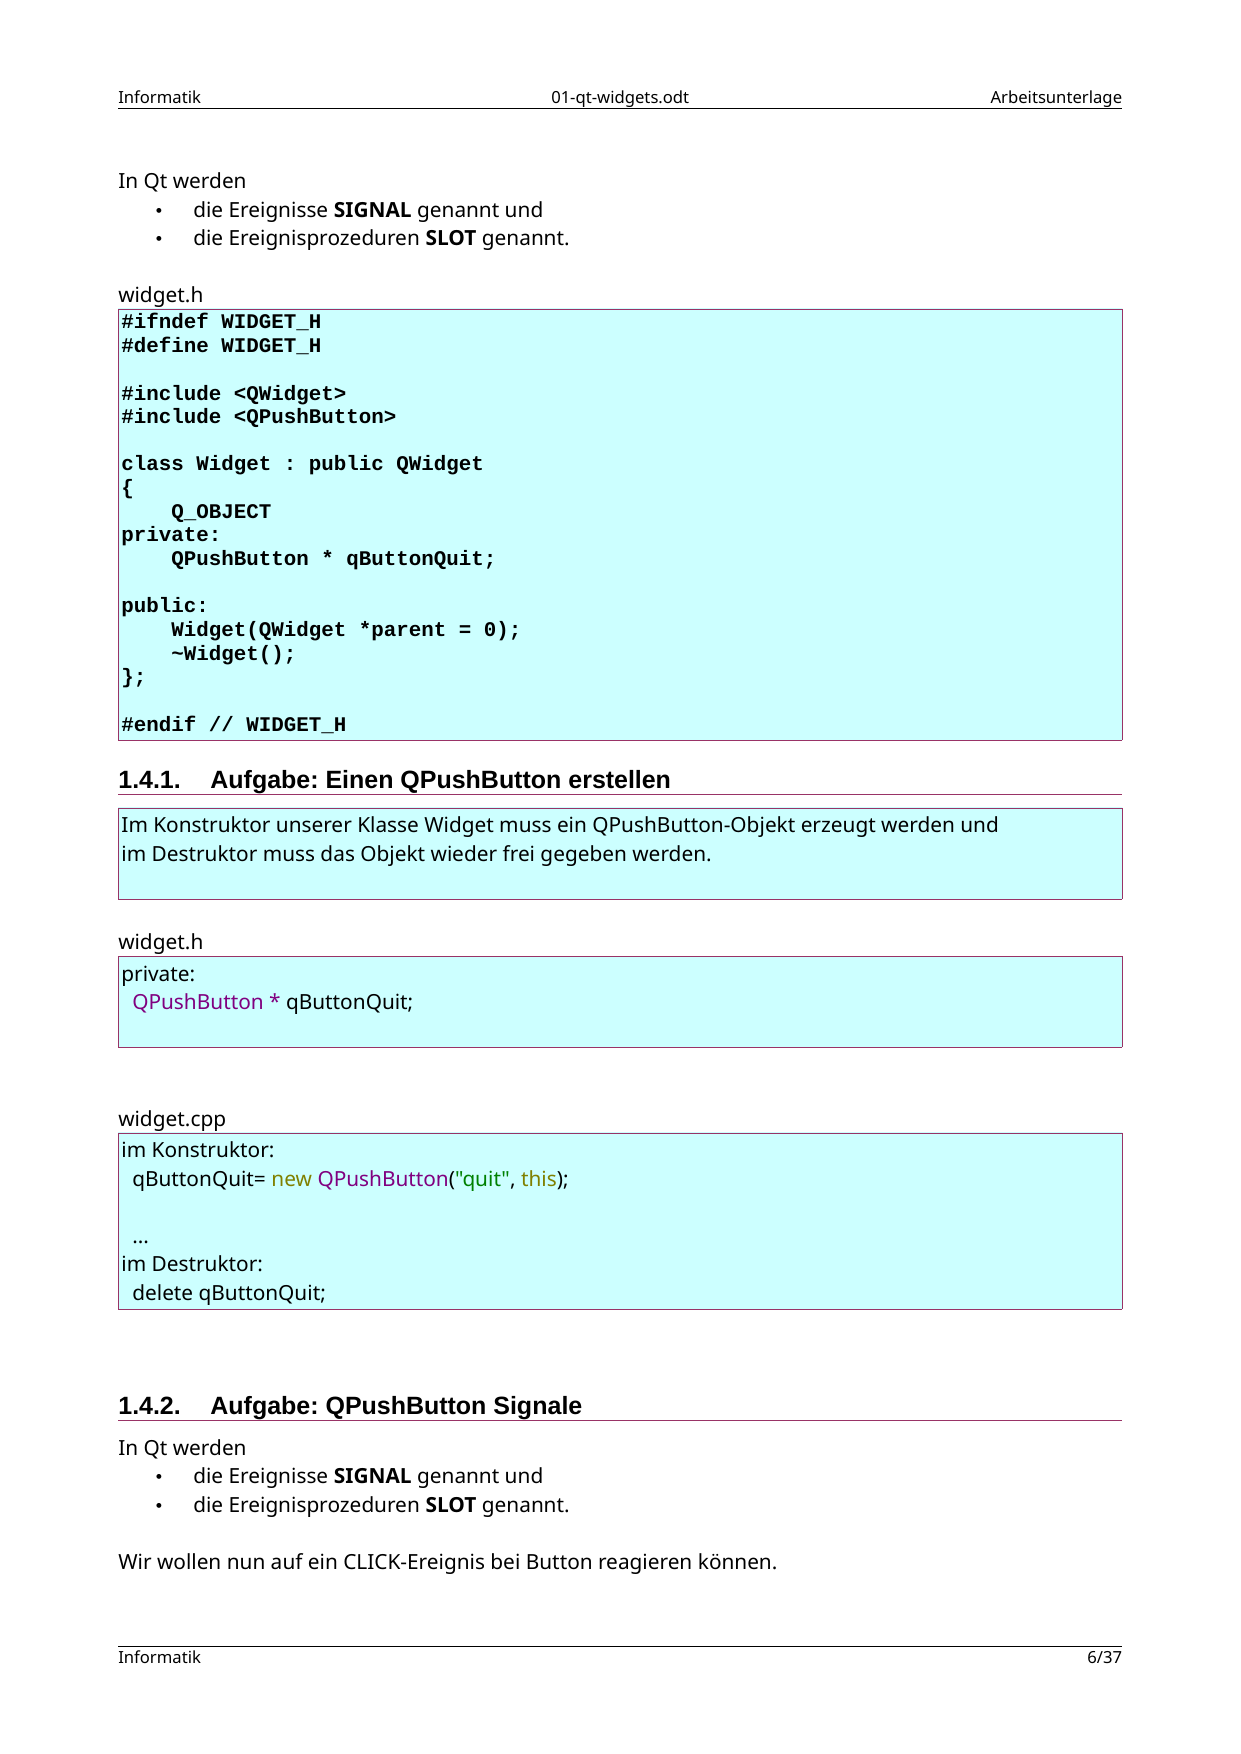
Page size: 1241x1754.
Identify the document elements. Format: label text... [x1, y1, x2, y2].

text Im Konstruktor unserer Klasse Widget muss ein QPushButton-Objekt erzeugt werden und [119, 809, 1122, 836]
text QPushButton * qButtonQuit; [119, 984, 1122, 1013]
list die Ereignisprozeduren SLOT genannt. [156, 1490, 1122, 1547]
text #include <QWidget> [119, 379, 1122, 403]
list die Ereignisse SIGNAL genannt und [156, 1462, 1122, 1490]
list die Ereignisse SIGNAL genannt und [156, 195, 1122, 223]
text #endif // WIDGET_H [119, 711, 1122, 740]
text In Qt werden [118, 166, 1122, 195]
subtitle Aufgabe: QPushButton Signale [118, 1391, 1122, 1420]
text im Destruktor: [119, 1246, 1122, 1274]
text ~Widget(); [119, 639, 1122, 663]
text { [119, 474, 1122, 498]
list die Ereignisprozeduren SLOT genannt. [156, 223, 1122, 252]
text #define WIDGET_H [119, 332, 1122, 356]
text delete qButtonQuit; [119, 1274, 1122, 1309]
text qButtonQuit= new QPushButton("quit", this); [119, 1161, 1122, 1189]
text im Konstruktor: [119, 1134, 1122, 1161]
text widget.h [118, 927, 1122, 956]
text Wir wollen nun auf ein CLICK-Ereignis bei Button reagieren können. [118, 1547, 1122, 1575]
text #include <QPushButton> [119, 403, 1122, 427]
text QPushButton * qButtonQuit; [119, 545, 1122, 569]
text Q_OBJECT [119, 498, 1122, 521]
text class Widget : public QWidget [119, 450, 1122, 474]
text In Qt werden [118, 1433, 1122, 1462]
text #ifndef WIDGET_H [119, 310, 1122, 332]
text widget.cpp [118, 1104, 1122, 1132]
text }; [119, 663, 1122, 687]
text widget.h [118, 280, 1122, 308]
text private: [119, 521, 1122, 545]
text im Destruktor muss das Objekt wieder frei gegeben werden. [119, 836, 1122, 864]
subtitle Aufgabe: Einen QPushButton erstellen [118, 765, 1122, 794]
text ... [119, 1218, 1122, 1246]
text public: [119, 592, 1122, 616]
text Widget(QWidget *parent = 0); [119, 616, 1122, 639]
text private: [119, 957, 1122, 984]
